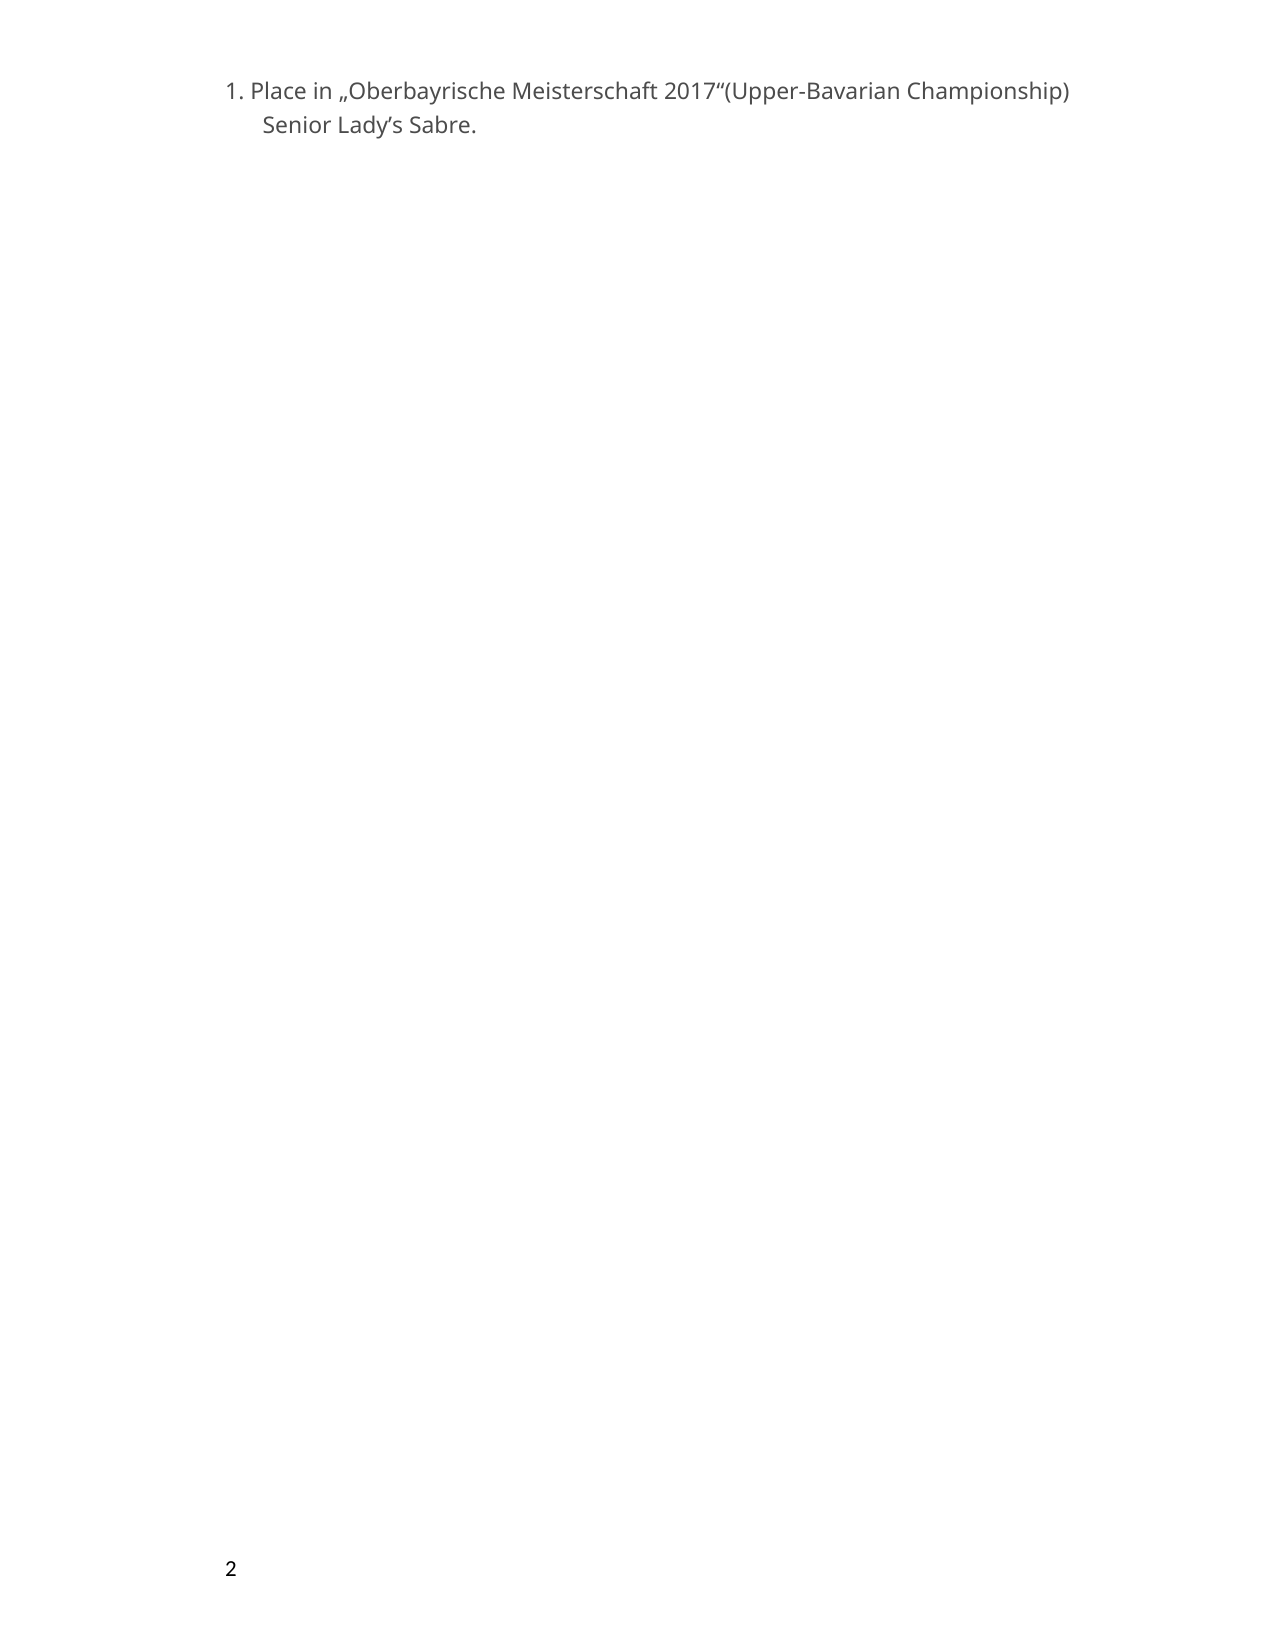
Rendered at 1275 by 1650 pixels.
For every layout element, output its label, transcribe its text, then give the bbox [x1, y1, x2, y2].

text 1. Place in „Oberbayrische Meisterschaft 2017“(Upper-Bavarian Championship) Senior Lady’s Sabre. [225, 75, 1125, 140]
